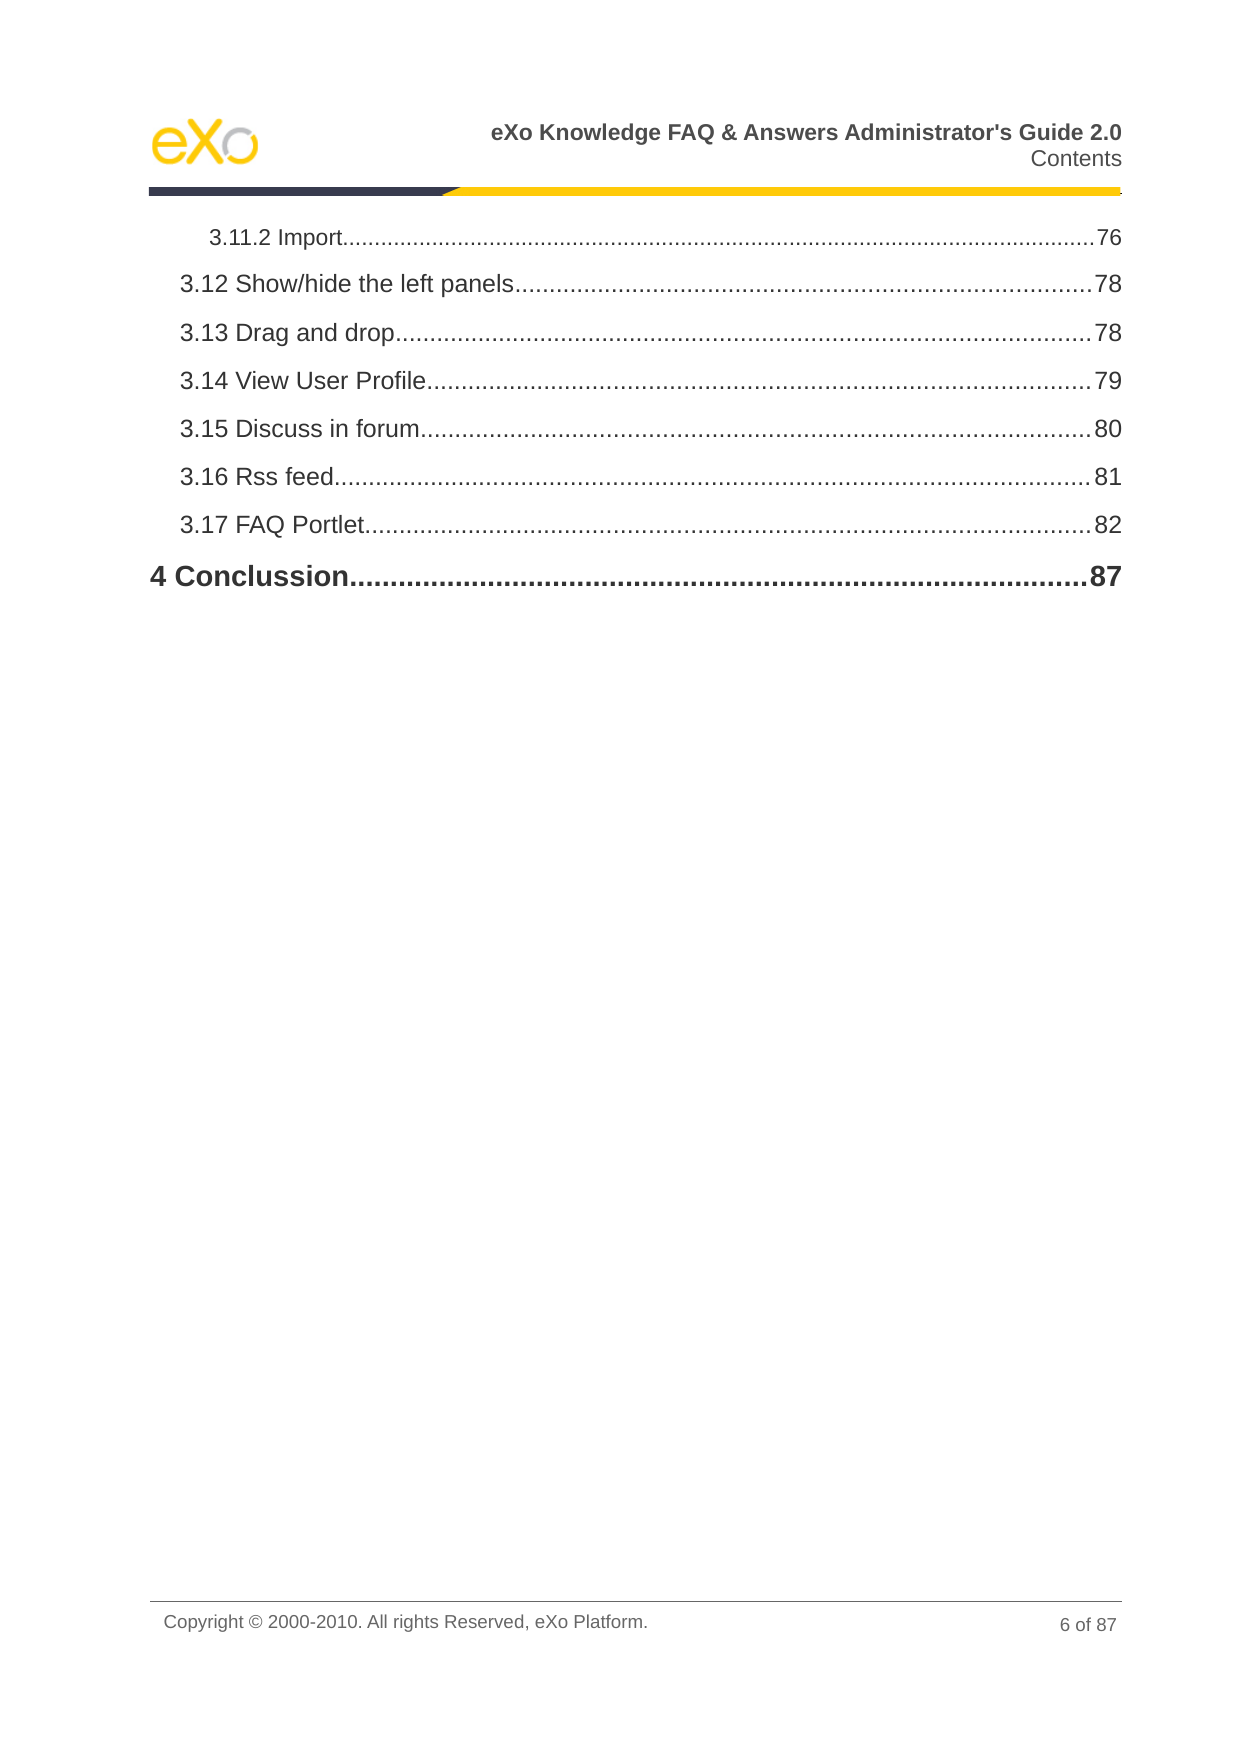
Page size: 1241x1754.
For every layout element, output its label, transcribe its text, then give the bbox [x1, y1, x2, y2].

text 4 Conclussion 87 [150, 559, 1122, 592]
text 3.14 View User Profile 79 [179, 366, 1122, 394]
text 3.16 Rss feed 81 [179, 462, 1122, 491]
text 3.15 Discuss in forum 80 [179, 414, 1122, 443]
text 3.13 Drag and drop 78 [179, 318, 1122, 346]
text 3.12 Show/hide the left panels 78 [179, 269, 1122, 298]
picture [152, 118, 259, 165]
picture [148, 187, 1121, 196]
text 3.17 FAQ Portlet 82 [179, 511, 1122, 539]
text 3.11.2 Import 76 [209, 223, 1122, 250]
